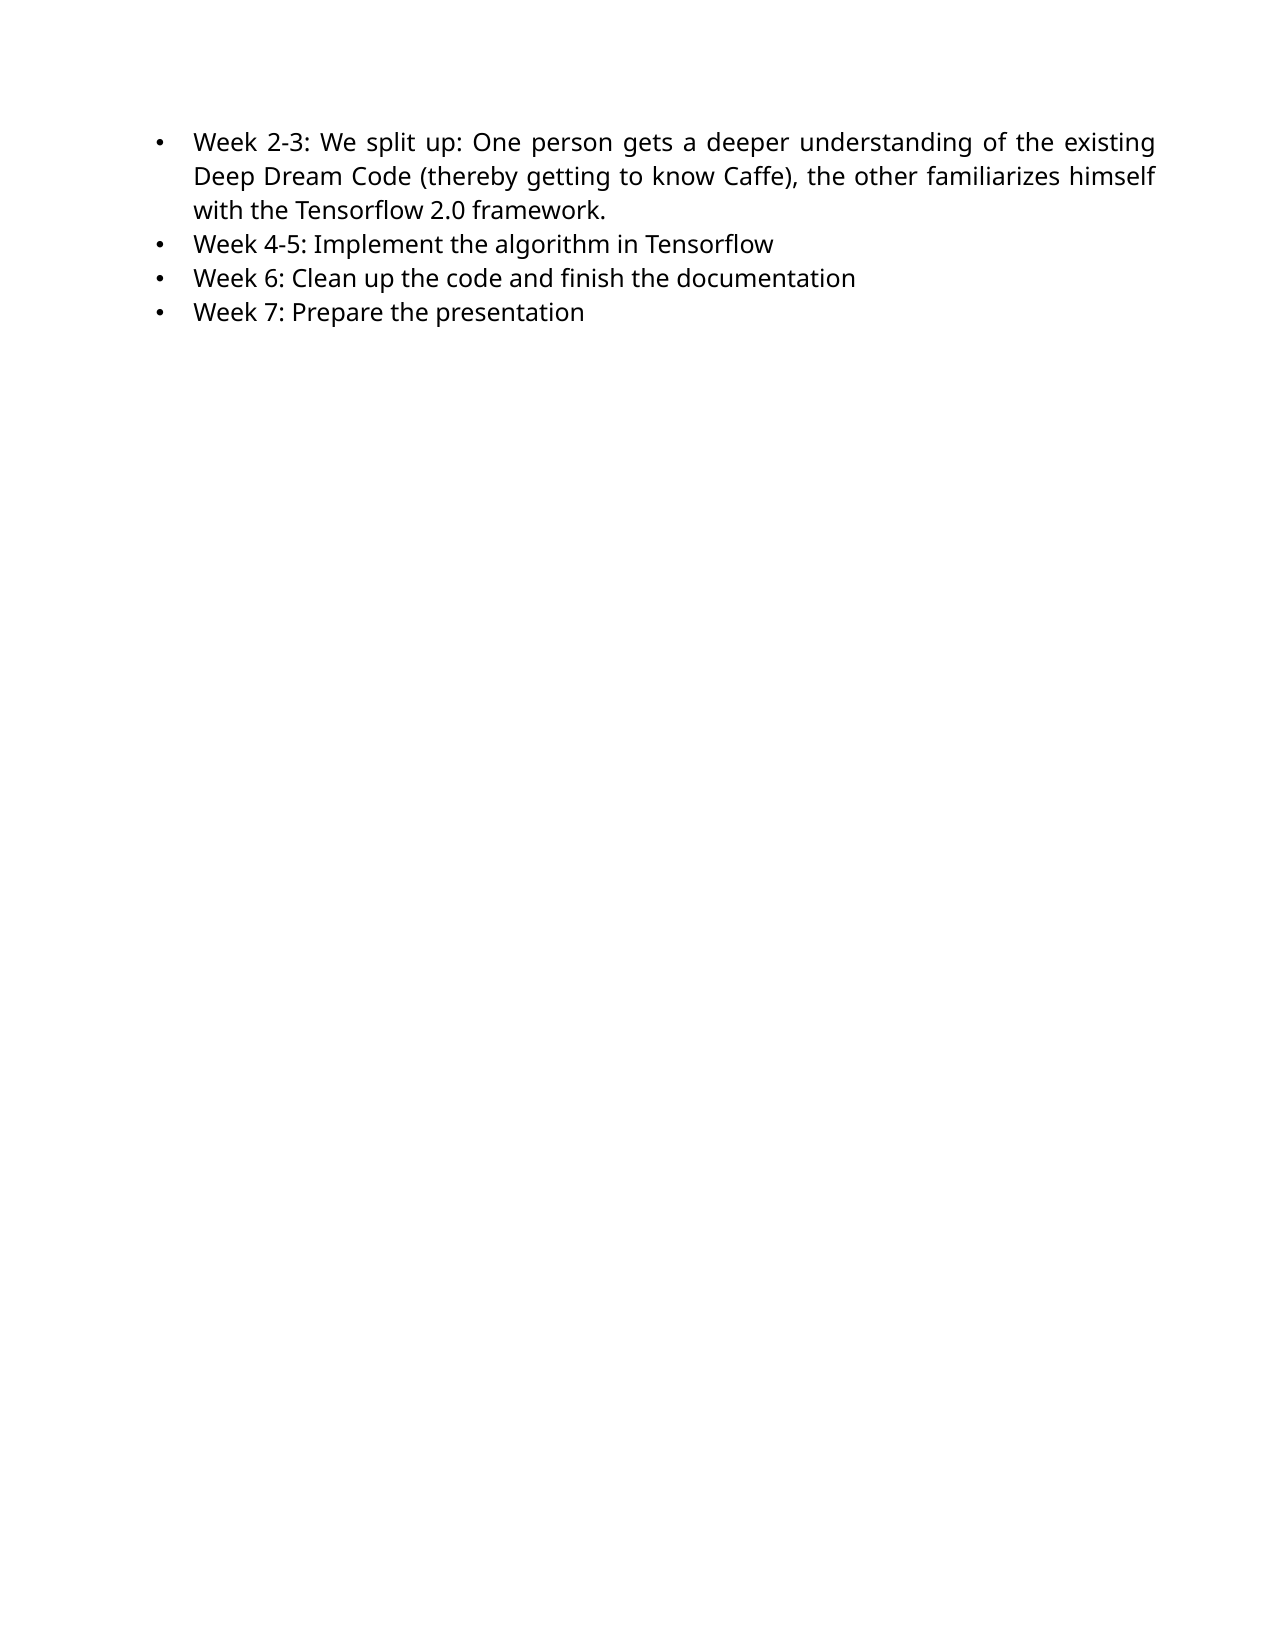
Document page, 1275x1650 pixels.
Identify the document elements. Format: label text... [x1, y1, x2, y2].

list Week 4-5: Implement the algorithm in Tensorflow [156, 226, 1157, 261]
list Week 2-3: We split up: One person gets a deeper understanding of the existing Deep Dream Code (thereby getting to know Caffe), the other familiarizes himself with the Tensorflow 2.0 framework. [156, 124, 1157, 226]
list Week 6: Clean up the code and finish the documentation [156, 261, 1157, 294]
list Week 7: Prepare the presentation [156, 294, 1157, 329]
